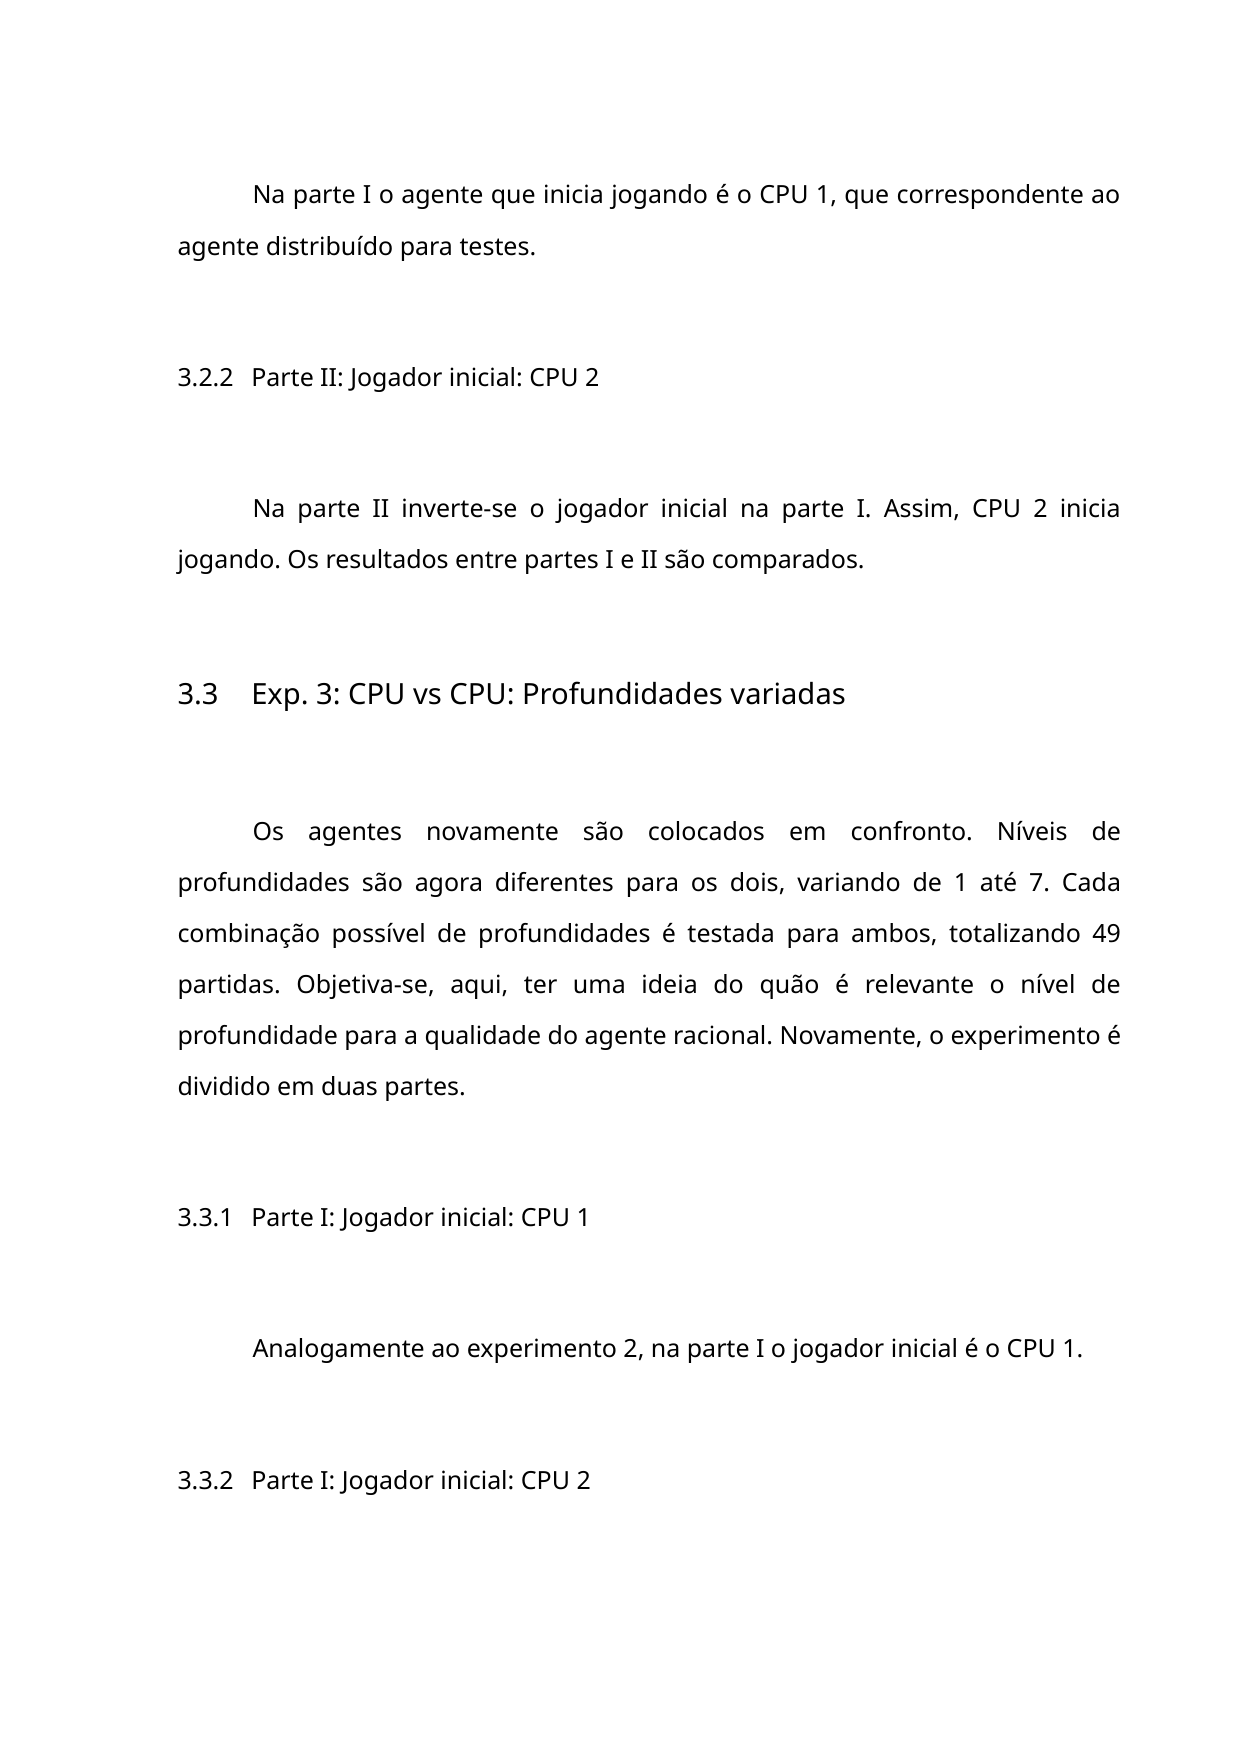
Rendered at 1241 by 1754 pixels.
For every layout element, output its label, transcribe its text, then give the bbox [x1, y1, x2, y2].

text Os agentes novamente são colocados em confronto. Níveis de profundidades são agora diferentes para os dois, variando de 1 até 7. Cada combinação possível de profundidades é testada para ambos, totalizando 49 partidas. Objetiva-se, aqui, ter uma ideia do quão é relevante o nível de profundidade para a qualidade do agente racional. Novamente, o experimento é dividido em duas partes. [177, 813, 1122, 1102]
subtitle Parte II: Jogador inicial: CPU 2 [177, 359, 1122, 393]
subtitle Parte I: Jogador inicial: CPU 1 [177, 1199, 1122, 1234]
subtitle Exp. 3: CPU vs CPU: Profundidades variadas [177, 673, 1122, 713]
subtitle Parte I: Jogador inicial: CPU 2 [177, 1462, 1122, 1496]
text Na parte I o agente que inicia jogando é o CPU 1, que correspondente ao agente distribuído para testes. [177, 177, 1122, 262]
text Analogamente ao experimento 2, na parte I o jogador inicial é o CPU 1. [177, 1331, 1122, 1365]
text Na parte II inverte-se o jogador inicial na parte I. Assim, CPU 2 inicia jogando. Os resultados entre partes I e II são comparados. [177, 491, 1122, 576]
